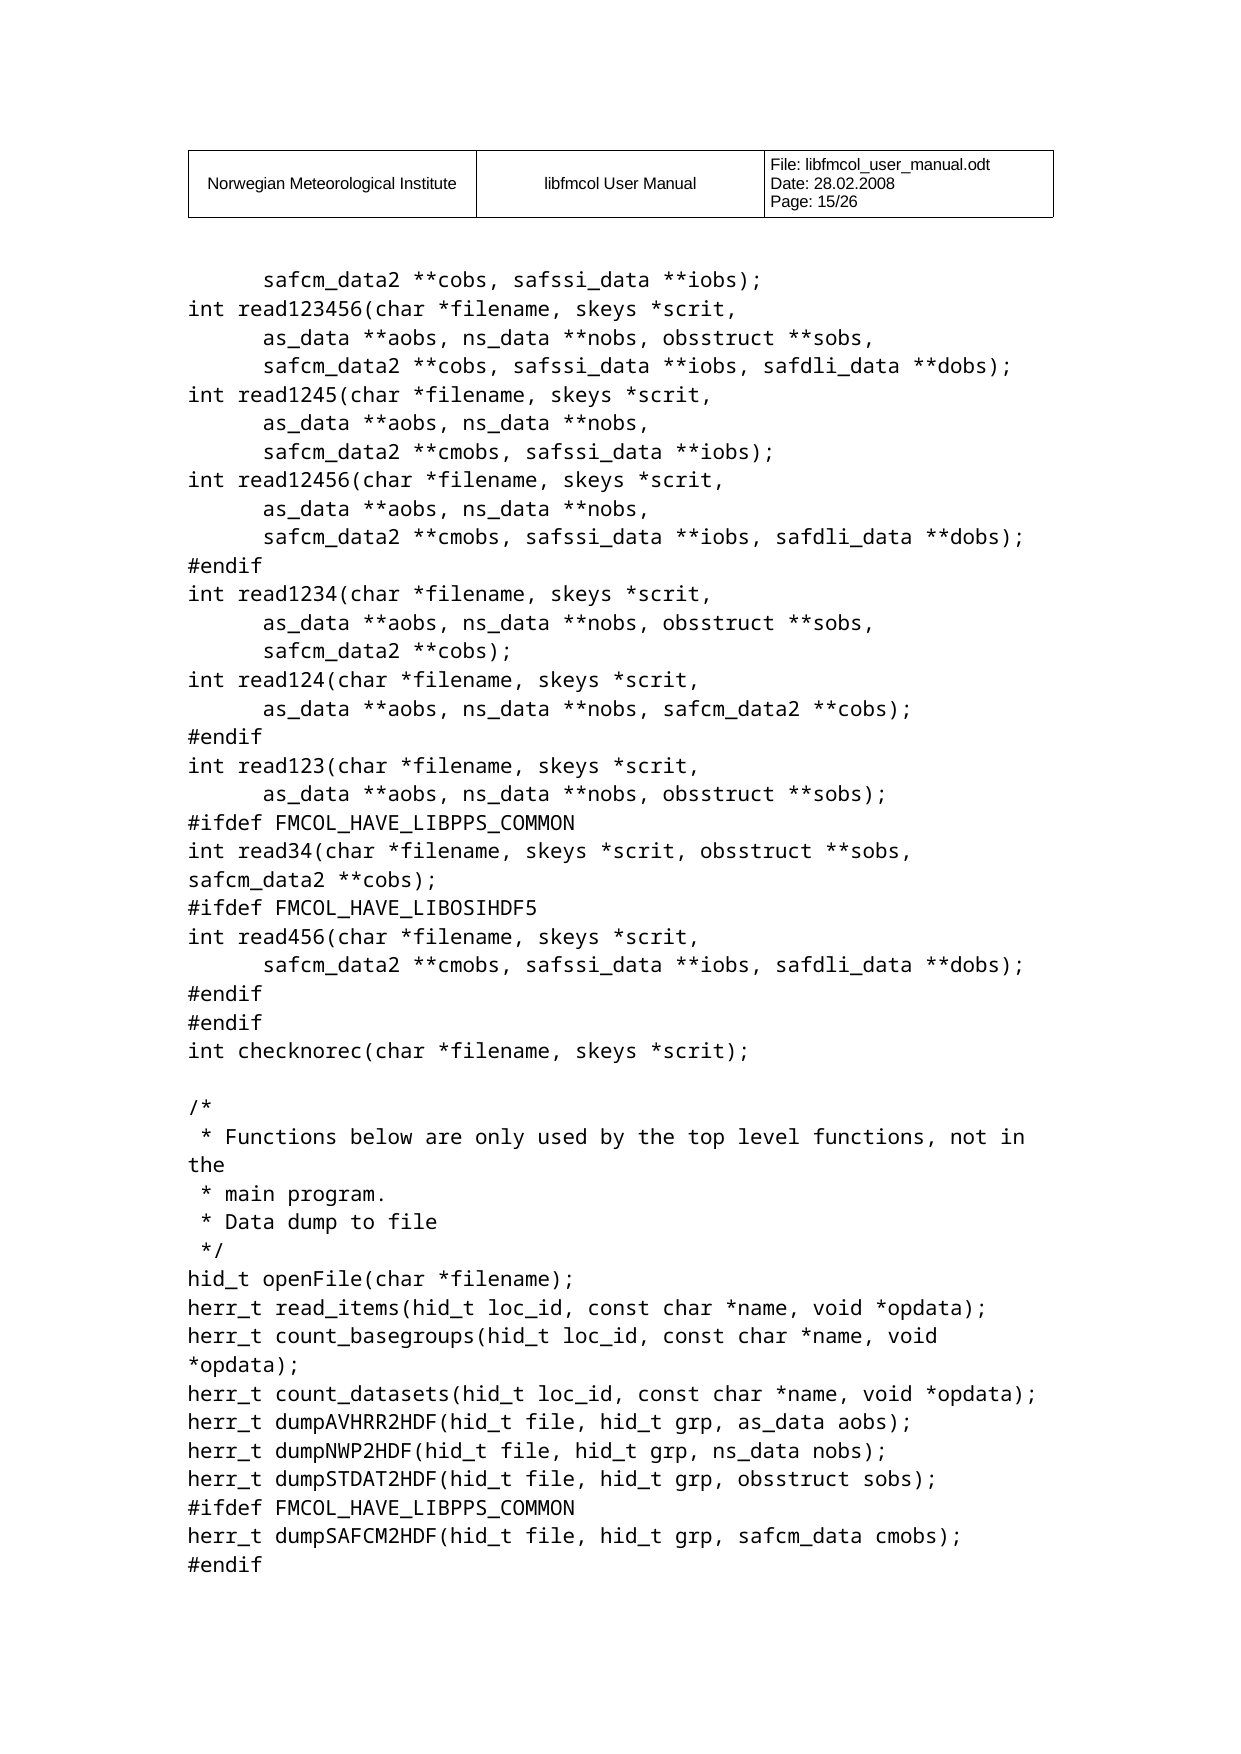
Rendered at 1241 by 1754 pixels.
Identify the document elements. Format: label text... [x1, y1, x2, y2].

text safcm_data2 **cmobs, safssi_data **iobs, safdli_data **dobs); [187, 950, 1053, 979]
text as_data **aobs, ns_data **nobs, obsstruct **sobs, [187, 608, 1053, 636]
text as_data **aobs, ns_data **nobs, obsstruct **sobs); [187, 779, 1053, 808]
text int read1245(char *filename, skeys *scrit, [187, 379, 1053, 408]
text #endif [187, 1550, 1053, 1578]
text safcm_data2 **cobs); [187, 636, 1053, 665]
text herr_t read_items(hid_t loc_id, const char *name, void *opdata); [187, 1293, 1053, 1321]
text safcm_data2 **cmobs, safssi_data **iobs, safdli_data **dobs); [187, 522, 1053, 551]
text #endif [187, 722, 1053, 751]
text herr_t dumpSAFCM2HDF(hid_t file, hid_t grp, safcm_data cmobs); [187, 1521, 1053, 1550]
text #endif [187, 551, 1053, 579]
text int read456(char *filename, skeys *scrit, [187, 922, 1053, 950]
text herr_t dumpNWP2HDF(hid_t file, hid_t grp, ns_data nobs); [187, 1436, 1053, 1464]
text int read12456(char *filename, skeys *scrit, [187, 465, 1053, 494]
text safcm_data2 **cobs, safssi_data **iobs, safdli_data **dobs); [187, 351, 1053, 379]
text #ifdef FMCOL_HAVE_LIBOSIHDF5 [187, 893, 1053, 922]
text /* [187, 1093, 1053, 1122]
text herr_t count_datasets(hid_t loc_id, const char *name, void *opdata); [187, 1378, 1053, 1407]
text safcm_data2 **cobs, safssi_data **iobs); [187, 265, 1053, 294]
text * Functions below are only used by the top level functions, not in the [187, 1122, 1053, 1179]
text as_data **aobs, ns_data **nobs, obsstruct **sobs, [187, 322, 1053, 351]
text herr_t count_basegroups(hid_t loc_id, const char *name, void *opdata); [187, 1321, 1053, 1378]
text * main program. [187, 1179, 1053, 1207]
text * Data dump to file [187, 1207, 1053, 1236]
text int read34(char *filename, skeys *scrit, obsstruct **sobs, safcm_data2 **cobs); [187, 836, 1053, 893]
text int read123456(char *filename, skeys *scrit, [187, 294, 1053, 322]
text #ifdef FMCOL_HAVE_LIBPPS_COMMON [187, 808, 1053, 836]
text #ifdef FMCOL_HAVE_LIBPPS_COMMON [187, 1493, 1053, 1521]
text herr_t dumpAVHRR2HDF(hid_t file, hid_t grp, as_data aobs); [187, 1407, 1053, 1436]
text herr_t dumpSTDAT2HDF(hid_t file, hid_t grp, obsstruct sobs); [187, 1464, 1053, 1493]
text as_data **aobs, ns_data **nobs, [187, 408, 1053, 437]
text int read123(char *filename, skeys *scrit, [187, 751, 1053, 779]
text as_data **aobs, ns_data **nobs, [187, 494, 1053, 522]
text int checknorec(char *filename, skeys *scrit); [187, 1036, 1053, 1064]
text int read124(char *filename, skeys *scrit, [187, 665, 1053, 693]
text hid_t openFile(char *filename); [187, 1264, 1053, 1293]
text */ [187, 1236, 1053, 1264]
text #endif [187, 979, 1053, 1007]
text int read1234(char *filename, skeys *scrit, [187, 579, 1053, 608]
text as_data **aobs, ns_data **nobs, safcm_data2 **cobs); [187, 693, 1053, 722]
text #endif [187, 1007, 1053, 1036]
text safcm_data2 **cmobs, safssi_data **iobs); [187, 437, 1053, 465]
